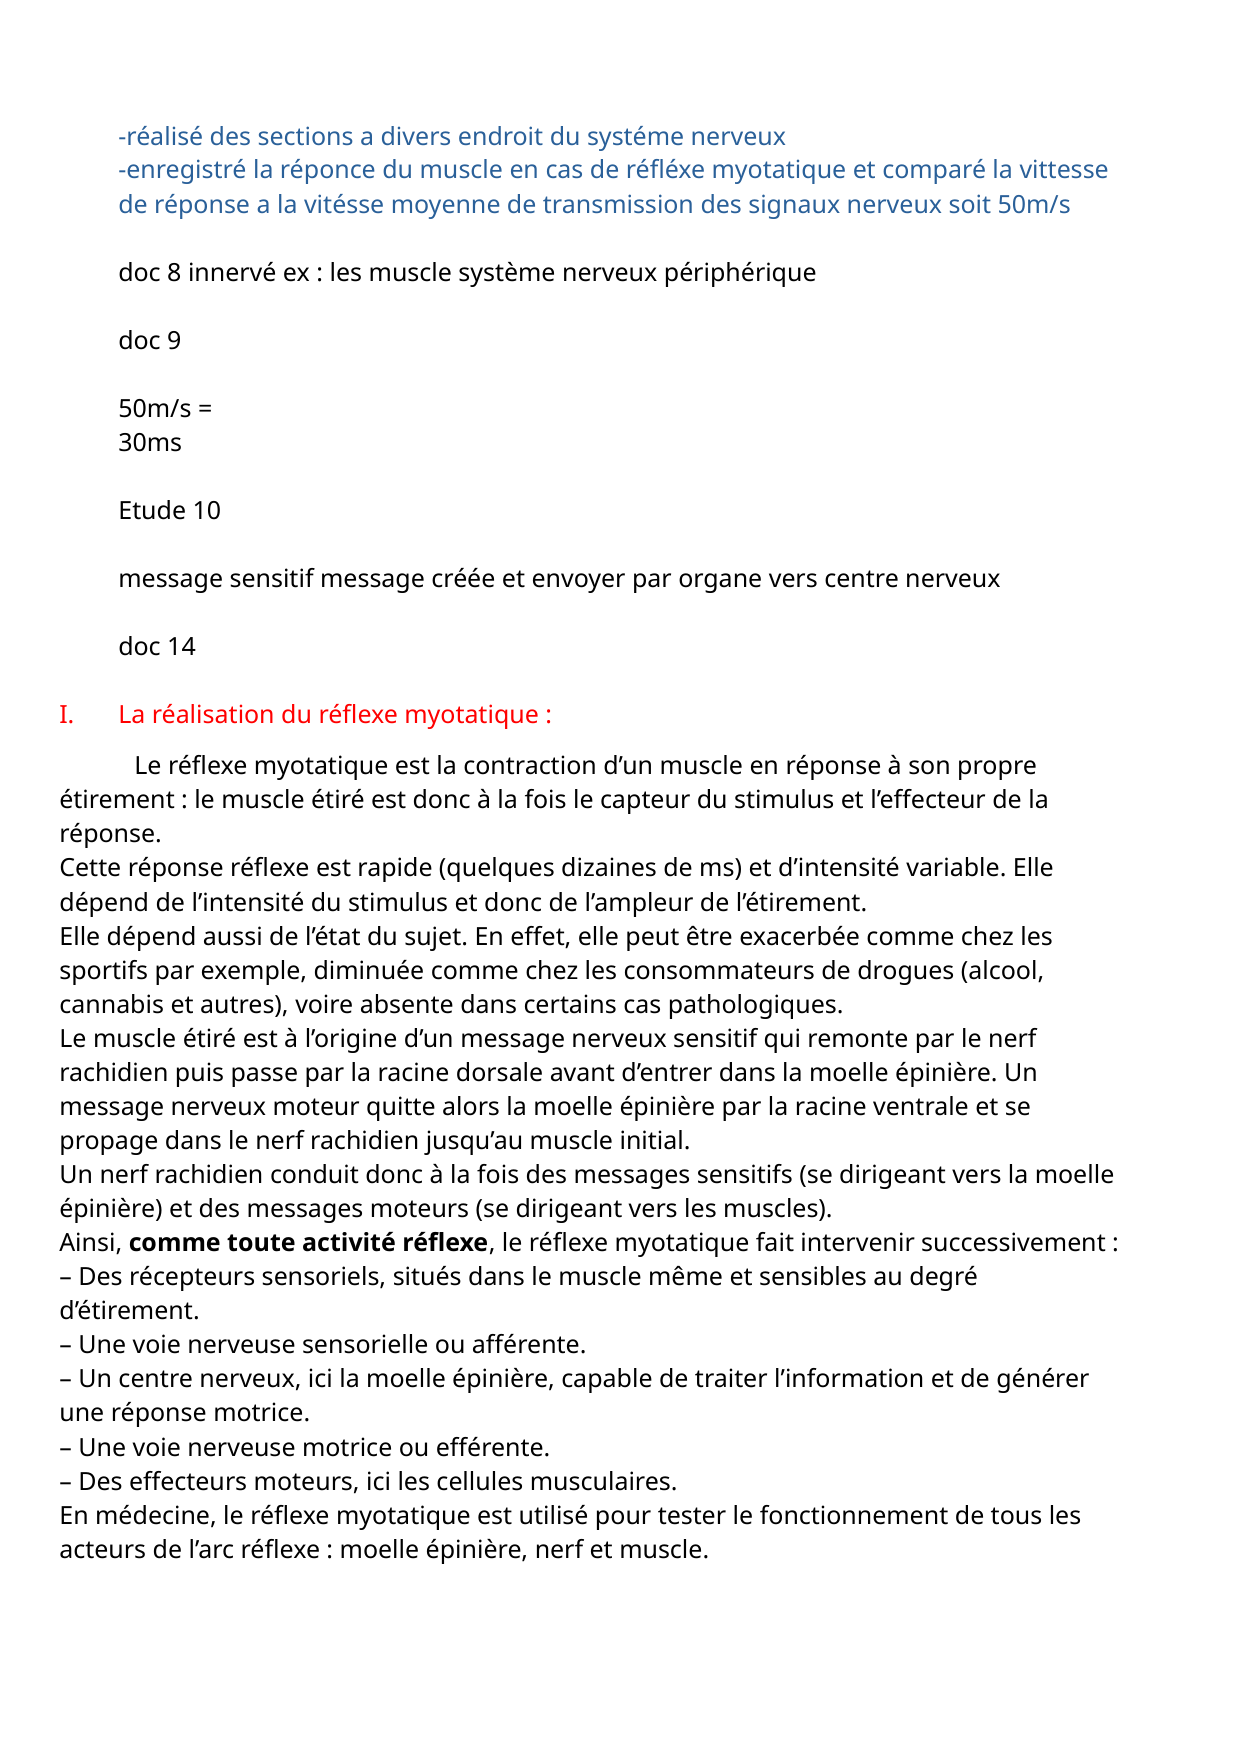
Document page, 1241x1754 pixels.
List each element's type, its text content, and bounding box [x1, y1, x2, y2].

text Cette réponse réflexe est rapide (quelques dizaines de ms) et d’intensité variable. Elle dépend de l’intensité du stimulus et donc de l’ampleur de l’étirement. [59, 850, 1122, 918]
text – Des récepteurs sensoriels, situés dans le muscle même et sensibles au degré d’étirement. [59, 1259, 1122, 1327]
list 30ms [118, 425, 1122, 459]
text Ainsi, comme toute activité réflexe, le réflexe myotatique fait intervenir successivement : [59, 1225, 1122, 1259]
list La réalisation du réflexe myotatique : [59, 697, 1122, 731]
text – Un centre nerveux, ici la moelle épinière, capable de traiter l’information et de générer une réponse motrice. [59, 1361, 1122, 1429]
list 50m/s = [118, 391, 1122, 425]
text Un nerf rachidien conduit donc à la fois des messages sensitifs (se dirigeant vers la moelle épinière) et des messages moteurs (se dirigeant vers les muscles). [59, 1157, 1122, 1225]
text – Une voie nerveuse sensorielle ou afférente. [59, 1327, 1122, 1361]
list doc 14 [118, 629, 1122, 663]
text Elle dépend aussi de l’état du sujet. En effet, elle peut être exacerbée comme chez les sportifs par exemple, diminuée comme chez les consommateurs de drogues (alcool, cannabis et autres), voire absente dans certains cas pathologiques. [59, 918, 1122, 1020]
list -enregistré la réponce du muscle en cas de réfléxe myotatique et comparé la vittesse de réponse a la vitésse moyenne de transmission des signaux nerveux soit 50m/s [118, 152, 1122, 220]
list doc 8 innervé ex : les muscle système nerveux périphérique [118, 254, 1122, 288]
text Le réflexe myotatique est la contraction d’un muscle en réponse à son propre étirement : le muscle étiré est donc à la fois le capteur du stimulus et l’effecteur de la réponse. [59, 748, 1122, 850]
list message sensitif message créée et envoyer par organe vers centre nerveux [118, 561, 1122, 595]
list Etude 10 [118, 493, 1122, 527]
text – Des effecteurs moteurs, ici les cellules musculaires. [59, 1463, 1122, 1497]
text – Une voie nerveuse motrice ou efférente. [59, 1429, 1122, 1463]
list doc 9 [118, 322, 1122, 357]
text Le muscle étiré est à l’origine d’un message nerveux sensitif qui remonte par le nerf rachidien puis passe par la racine dorsale avant d’entrer dans la moelle épinière. Un message nerveux moteur quitte alors la moelle épinière par la racine ventrale et se propage dans le nerf rachidien jusqu’au muscle initial. [59, 1020, 1122, 1157]
list -réalisé des sections a divers endroit du systéme nerveux [118, 118, 1122, 152]
text En médecine, le réflexe myotatique est utilisé pour tester le fonctionnement de tous les acteurs de l’arc réflexe : moelle épinière, nerf et muscle. [59, 1497, 1122, 1565]
